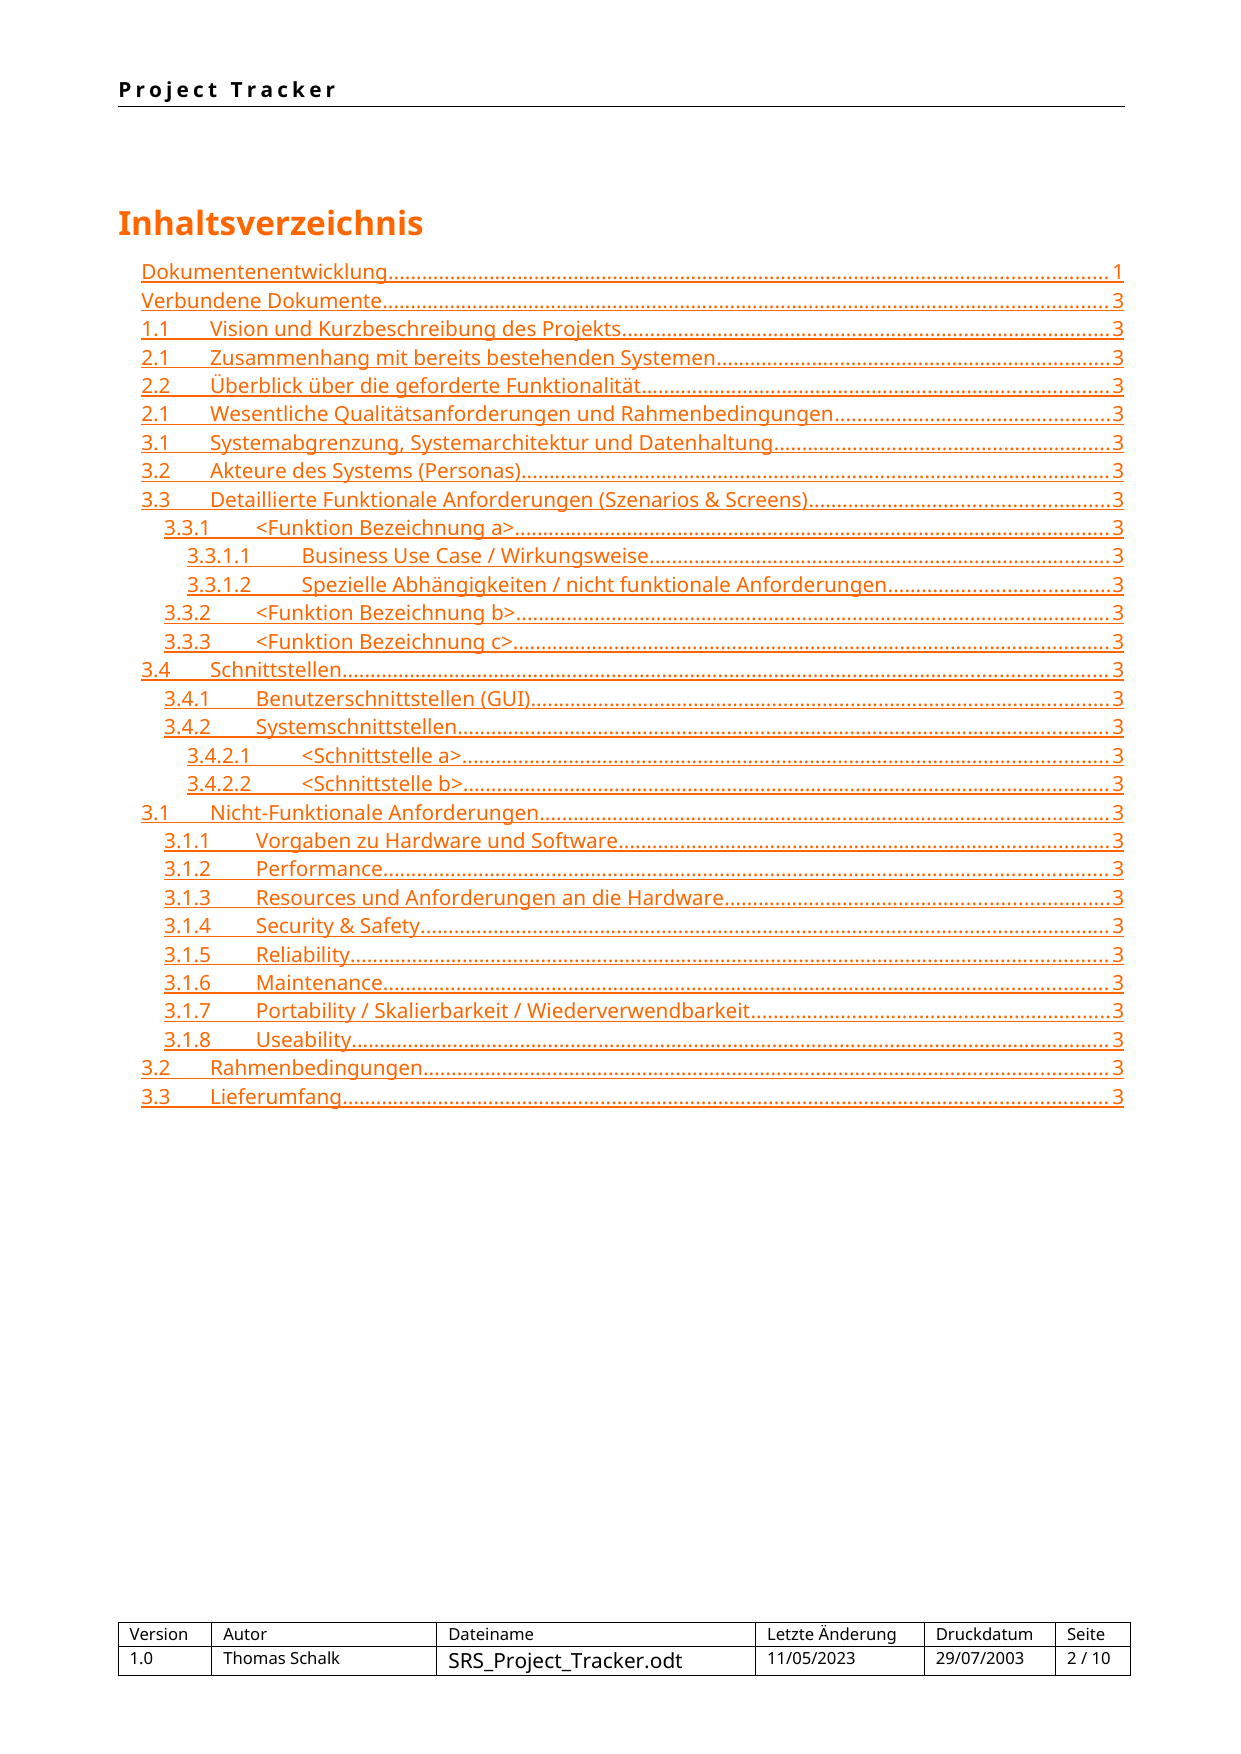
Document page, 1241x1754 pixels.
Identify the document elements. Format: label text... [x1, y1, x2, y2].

text 3.3.2 <Funktion Bezeichnung b> 3 [164, 598, 1125, 627]
text 3.3.1.2 Spezielle Abhängigkeiten / nicht funktionale Anforderungen 3 [187, 570, 1125, 598]
text Dokumentenentwicklung 1 [141, 257, 1125, 286]
text 3.1 Nicht-Funktionale Anforderungen 3 [141, 798, 1125, 826]
text 3.1.6 Maintenance 3 [164, 968, 1125, 997]
text 3.2 Akteure des Systems (Personas) 3 [141, 456, 1125, 485]
text 1.1 Vision und Kurzbeschreibung des Projekts 3 [141, 314, 1125, 343]
text 3.4 Schnittstellen 3 [141, 655, 1125, 684]
text 3.1 Systemabgrenzung, Systemarchitektur und Datenhaltung 3 [141, 428, 1125, 456]
text 3.3.1.1 Business Use Case / Wirkungsweise 3 [187, 542, 1125, 570]
text 3.4.2 Systemschnittstellen 3 [164, 712, 1125, 741]
text 3.1.3 Resources und Anforderungen an die Hardware 3 [164, 883, 1125, 911]
text Inhaltsverzeichnis [118, 199, 1125, 245]
text 3.3.1 <Funktion Bezeichnung a> 3 [164, 513, 1125, 542]
text 3.1.4 Security & Safety 3 [164, 911, 1125, 940]
text 3.2 Rahmenbedingungen 3 [141, 1053, 1125, 1082]
text 3.1.2 Performance 3 [164, 854, 1125, 883]
text 2.2 Überblick über die geforderte Funktionalität 3 [141, 371, 1125, 399]
text Verbundene Dokumente 3 [141, 286, 1125, 314]
text 2.1 Wesentliche Qualitätsanforderungen und Rahmenbedingungen 3 [141, 399, 1125, 428]
text 3.3.3 <Funktion Bezeichnung c> 3 [164, 627, 1125, 655]
text 3.1.1 Vorgaben zu Hardware und Software 3 [164, 826, 1125, 854]
text 3.1.7 Portability / Skalierbarkeit / Wiederverwendbarkeit 3 [164, 997, 1125, 1025]
text 3.1.5 Reliability 3 [164, 940, 1125, 968]
text 3.4.2.2 <Schnittstelle b> 3 [187, 769, 1125, 798]
text 3.4.2.1 <Schnittstelle a> 3 [187, 741, 1125, 769]
text 3.3 Lieferumfang 3 [141, 1082, 1125, 1110]
text 3.1.8 Useability 3 [164, 1025, 1125, 1053]
text 3.3 Detaillierte Funktionale Anforderungen (Szenarios & Screens) 3 [141, 485, 1125, 513]
text 2.1 Zusammenhang mit bereits bestehenden Systemen 3 [141, 343, 1125, 371]
text 3.4.1 Benutzerschnittstellen (GUI) 3 [164, 684, 1125, 712]
